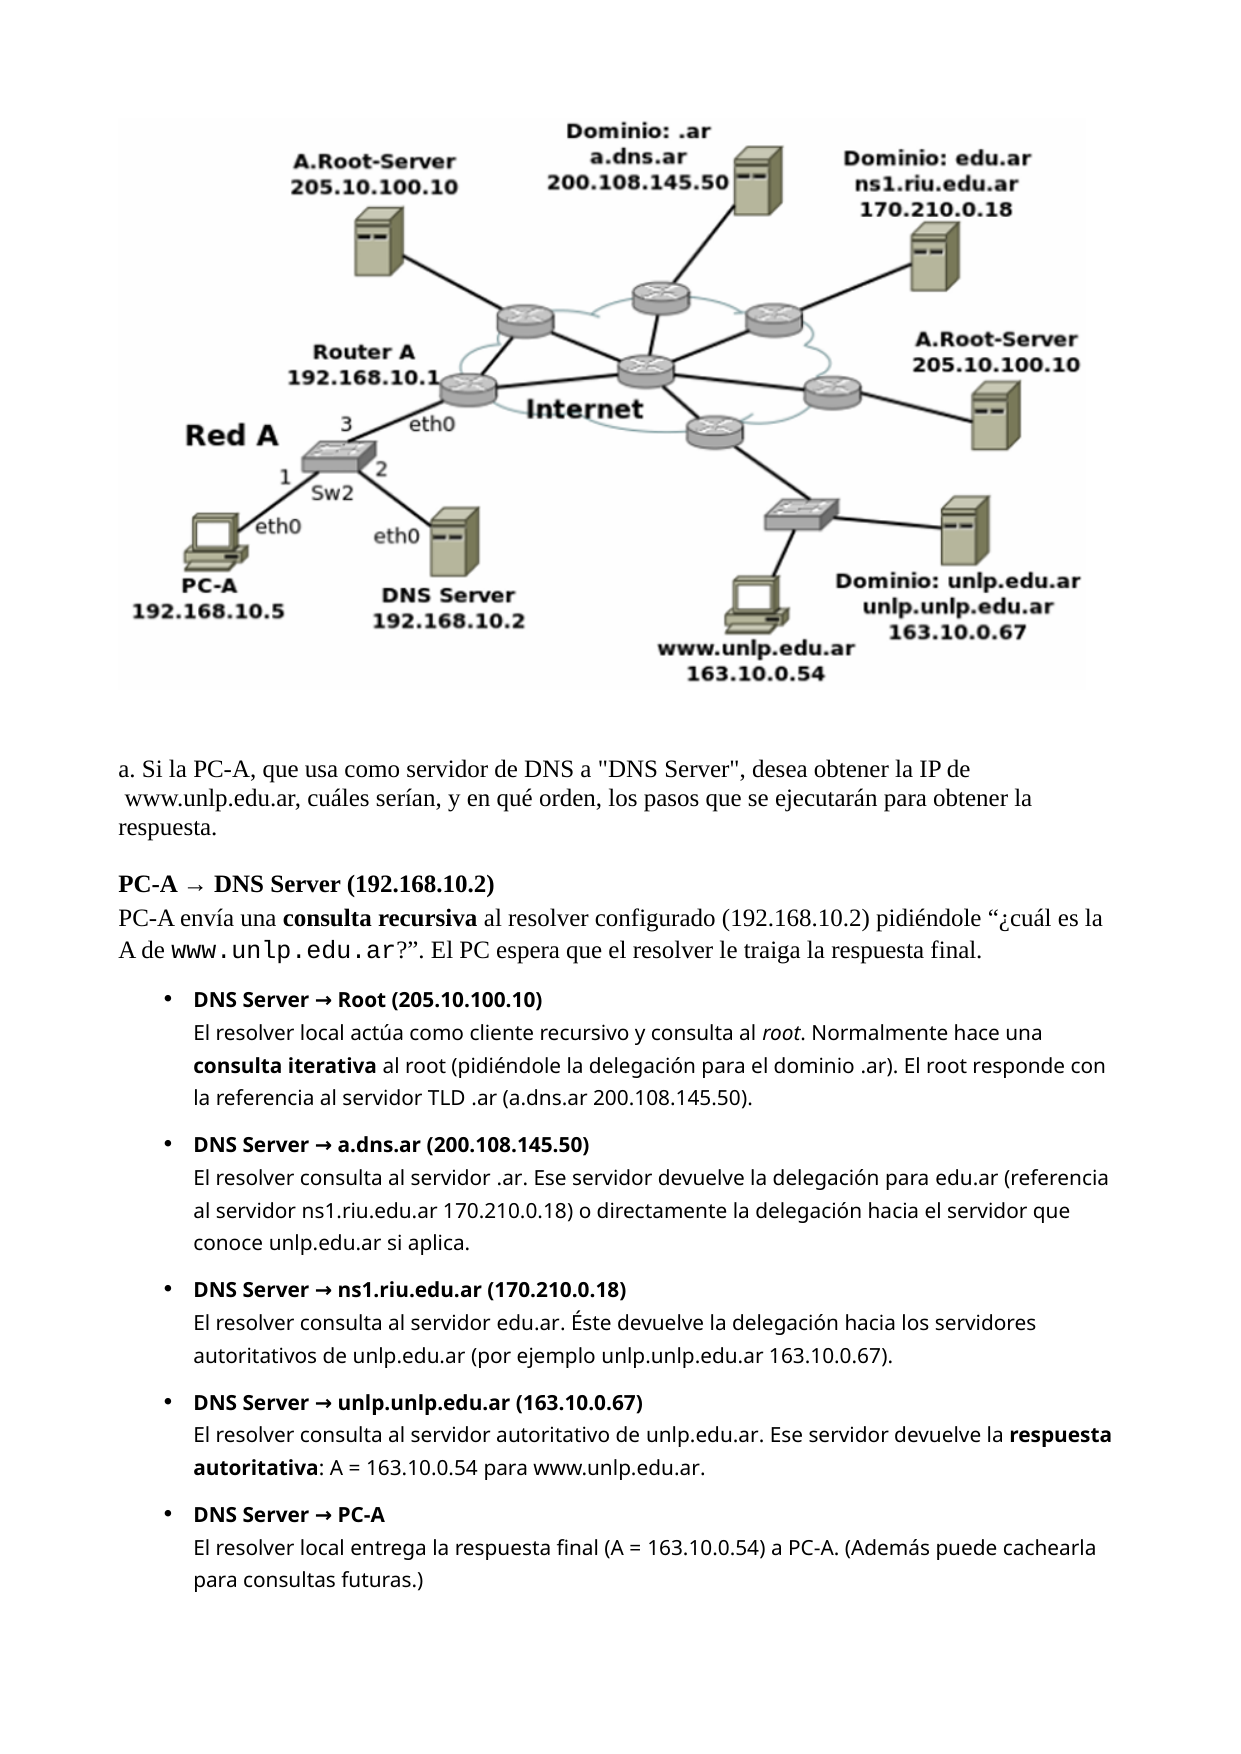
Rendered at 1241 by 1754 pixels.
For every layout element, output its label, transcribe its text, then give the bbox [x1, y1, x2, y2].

text PC-A → DNS Server (192.168.10.2) PC-A envía una consulta recursiva al resolver configurado (192.168.10.2) pidiéndole “¿cuál es la A de www.unlp.edu.ar?”. El PC espera que el resolver le traiga la respuesta final. [118, 869, 1122, 966]
list DNS Server → unlp.unlp.edu.ar (163.10.0.67) El resolver consulta al servidor autoritativo de unlp.edu.ar. Ese servidor devuelve la respuesta autoritativa: A = 163.10.0.54 para www.unlp.edu.ar. [164, 1388, 1122, 1482]
text www.unlp.edu.ar, cuáles serían, y en qué orden, los pasos que se ejecutarán para obtener la respuesta. [118, 783, 1122, 841]
text a. Si la PC-A, que usa como servidor de DNS a "DNS Server", desea obtener la IP de [118, 754, 1122, 783]
list DNS Server → Root (205.10.100.10) El resolver local actúa como cliente recursivo y consulta al root. Normalmente hace una consulta iterativa al root (pidiéndole la delegación para el dominio .ar). El root responde con la referencia al servidor TLD .ar (a.dns.ar 200.108.145.50). [164, 986, 1122, 1112]
list DNS Server → ns1.riu.edu.ar (170.210.0.18) El resolver consulta al servidor edu.ar. Éste devuelve la delegación hacia los servidores autoritativos de unlp.edu.ar (por ejemplo unlp.unlp.edu.ar 163.10.0.67). [164, 1276, 1122, 1369]
picture [118, 118, 1123, 697]
list DNS Server → a.dns.ar (200.108.145.50) El resolver consulta al servidor .ar. Ese servidor devuelve la delegación para edu.ar (referencia al servidor ns1.riu.edu.ar 170.210.0.18) o directamente la delegación hacia el servidor que conoce unlp.edu.ar si aplica. [164, 1131, 1122, 1257]
list DNS Server → PC-A El resolver local entrega la respuesta final (A = 163.10.0.54) a PC-A. (Además puede cachearla para consultas futuras.) [164, 1500, 1122, 1594]
